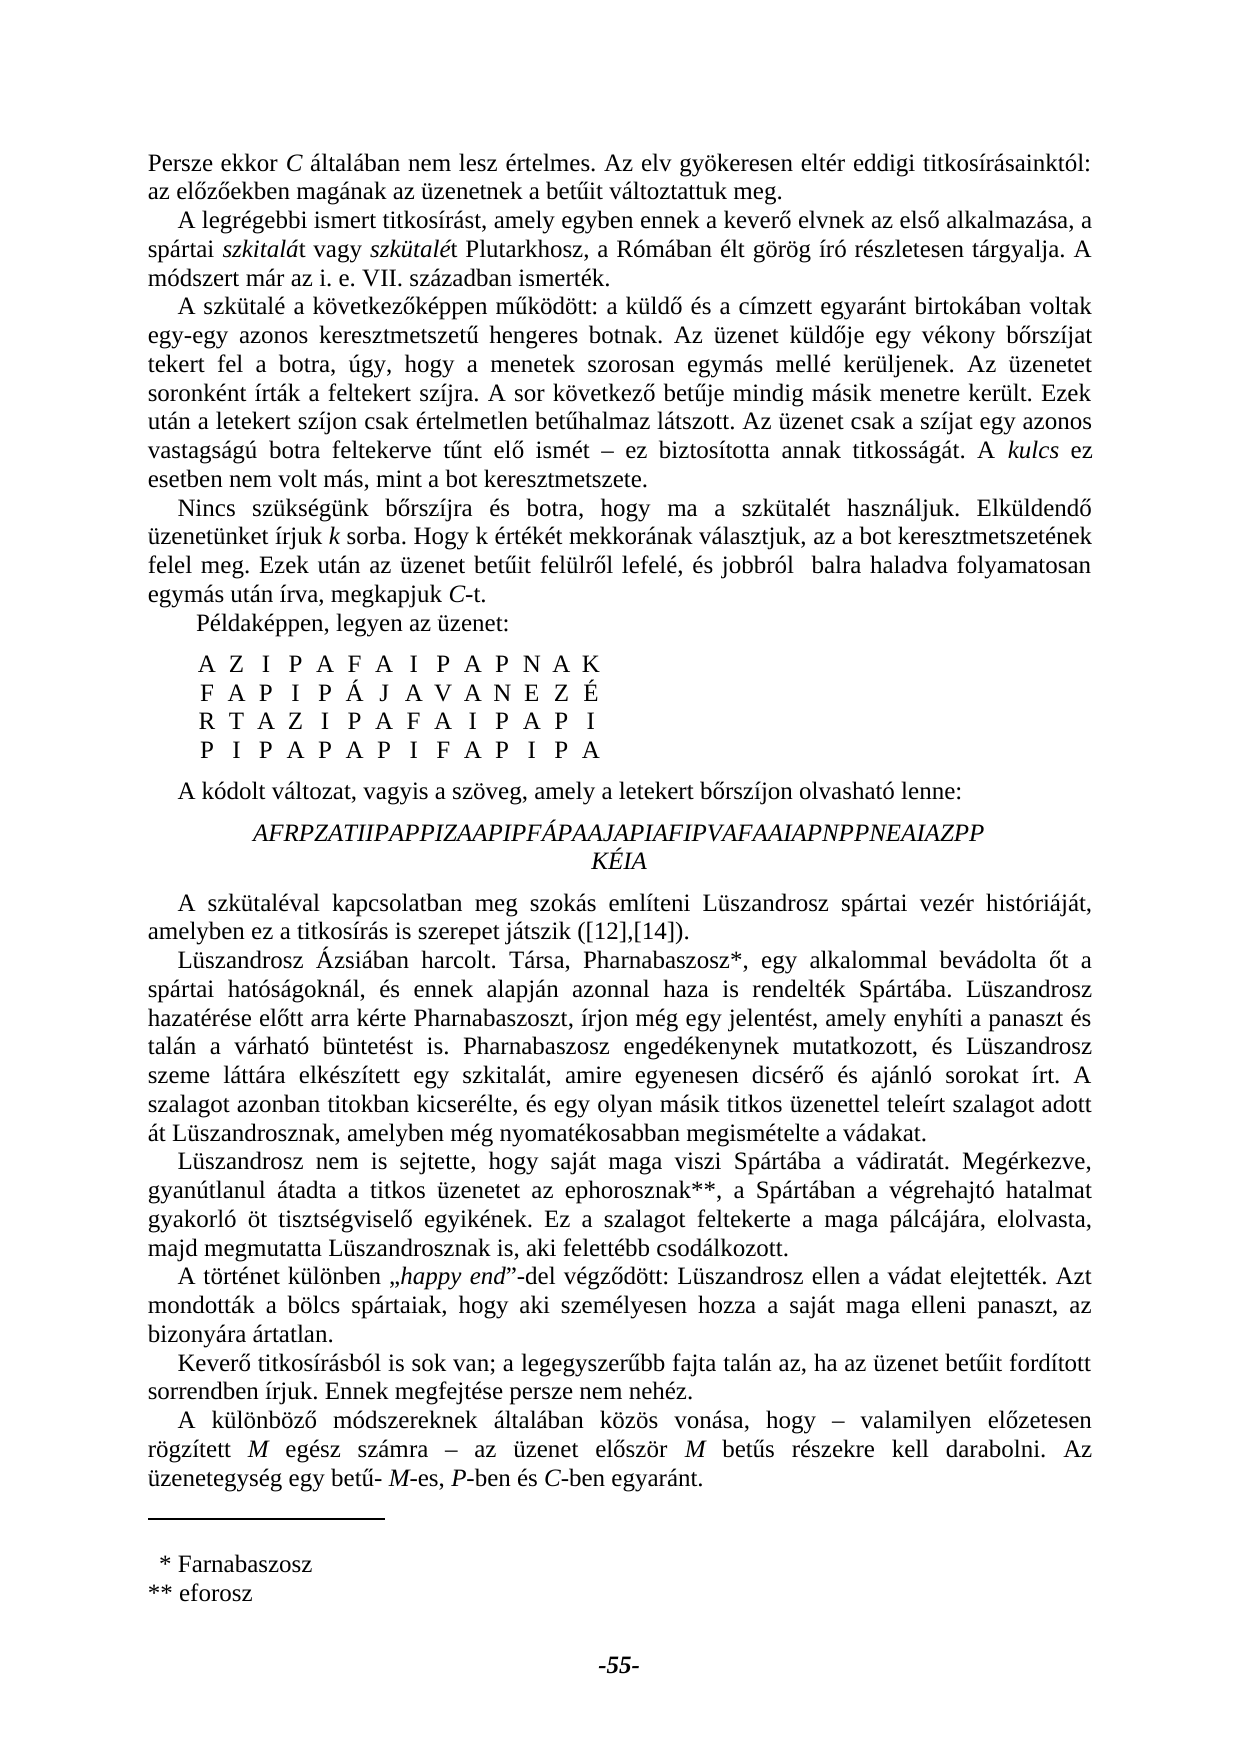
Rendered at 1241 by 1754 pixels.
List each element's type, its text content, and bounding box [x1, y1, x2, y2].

text A szkütalé a következőképpen működött: a küldő és a címzett egyaránt birtokában voltak egy-egy azonos keresztmetszetű hengeres botnak. Az üzenet küldője egy vékony bőrszíjat tekert fel a botra, úgy, hogy a menetek szorosan egymás mellé kerüljenek. Az üzenetet soronként írták a feltekert szíjra. A sor következő betűje mindig másik menetre került. Ezek után a letekert szíjon csak értelmetlen betűhalmaz látszott. Az üzenet csak a szíjat egy azonos vastagságú botra feltekerve tűnt elő ismét – ez biztosította annak titkosságát. A kulcs ez esetben nem volt más, mint a bot keresztmetszete. [148, 291, 1093, 493]
text A Z I P A F A I P A P N A K [148, 649, 1093, 678]
text AFRPZATIIPAPPIZAAPIPFÁPAAJAPIAFIPVAFAAIAPNPPNEAIAZPP [148, 818, 1093, 846]
text Keverő titkosírásból is sok van; a legegyszerűbb fajta talán az, ha az üzenet betűit fordított sorrendben írjuk. Ennek megfejtése persze nem nehéz. [148, 1348, 1093, 1405]
text A történet különben „happy end”-del végződött: Lüszandrosz ellen a vádat elejtették. Azt mondották a bölcs spártaiak, hogy aki személyesen hozza a saját maga elleni panaszt, az bizonyára ártatlan. [148, 1261, 1093, 1348]
text * Farnabaszosz [148, 1549, 1093, 1578]
text KÉIA [148, 846, 1093, 875]
text Persze ekkor C általában nem lesz értelmes. Az elv gyökeresen eltér eddigi titkosírásainktól: az előzőekben magának az üzenetnek a betűit változtattuk meg. [148, 148, 1093, 205]
text Lüszandrosz Ázsiában harcolt. Társa, Pharnabaszosz*, egy alkalommal bevádolta őt a spártai hatóságoknál, és ennek alapján azonnal haza is rendelték Spártába. Lüszandrosz hazatérése előtt arra kérte Pharnabaszoszt, írjon még egy jelentést, amely enyhíti a panaszt és talán a várható büntetést is. Pharnabaszosz engedékenynek mutatkozott, és Lüszandrosz szeme láttára elkészített egy szkitalát, amire egyenesen dicsérő és ajánló sorokat írt. A szalagot azonban titokban kicserélte, és egy olyan másik titkos üzenettel teleírt szalagot adott át Lüszandrosznak, amelyben még nyomatékosabban megismételte a vádakat. [148, 945, 1093, 1146]
text A különböző módszereknek általában közös vonása, hogy – valamilyen előzetesen rögzített M egész számra – az üzenet először M betűs részekre kell darabolni. Az üzenetegység egy betű- M-es, P-ben és C-ben egyaránt. [148, 1405, 1093, 1491]
text F A P I P Á J A V A N E Z É [148, 678, 1093, 706]
text R T A Z I P A F A I P A P I [148, 706, 1093, 735]
text ** eforosz [148, 1578, 1093, 1606]
text Nincs szükségünk bőrszíjra és botra, hogy ma a szkütalét használjuk. Elküldendő üzenetünket írjuk k sorba. Hogy k értékét mekkorának választjuk, az a bot keresztmetszetének felel meg. Ezek után az üzenet betűit felülről lefelé, és jobbról balra haladva folyamatosan egymás után írva, megkapjuk C-t. [148, 493, 1093, 608]
text P I P A P A P I F A P I P A [148, 735, 1093, 764]
text Példaképpen, legyen az üzenet: [148, 608, 1093, 636]
text A kódolt változat, vagyis a szöveg, amely a letekert bőrszíjon olvasható lenne: [148, 776, 1093, 805]
text A szkütaléval kapcsolatban meg szokás említeni Lüszandrosz spártai vezér históriáját, amelyben ez a titkosírás is szerepet játszik ([12],[14]). [148, 888, 1093, 945]
text Lüszandrosz nem is sejtette, hogy saját maga viszi Spártába a vádiratát. Megérkezve, gyanútlanul átadta a titkos üzenetet az ephorosznak**, a Spártában a végrehajtó hatalmat gyakorló öt tisztségviselő egyikének. Ez a szalagot feltekerte a maga pálcájára, elolvasta, majd megmutatta Lüszandrosznak is, aki felettébb csodálkozott. [148, 1146, 1093, 1261]
text A legrégebbi ismert titkosírást, amely egyben ennek a keverő elvnek az első alkalmazása, a spártai szkitalát vagy szkütalét Plutarkhosz, a Rómában élt görög író részletesen tárgyalja. A módszert már az i. e. VII. században ismerték. [148, 205, 1093, 291]
